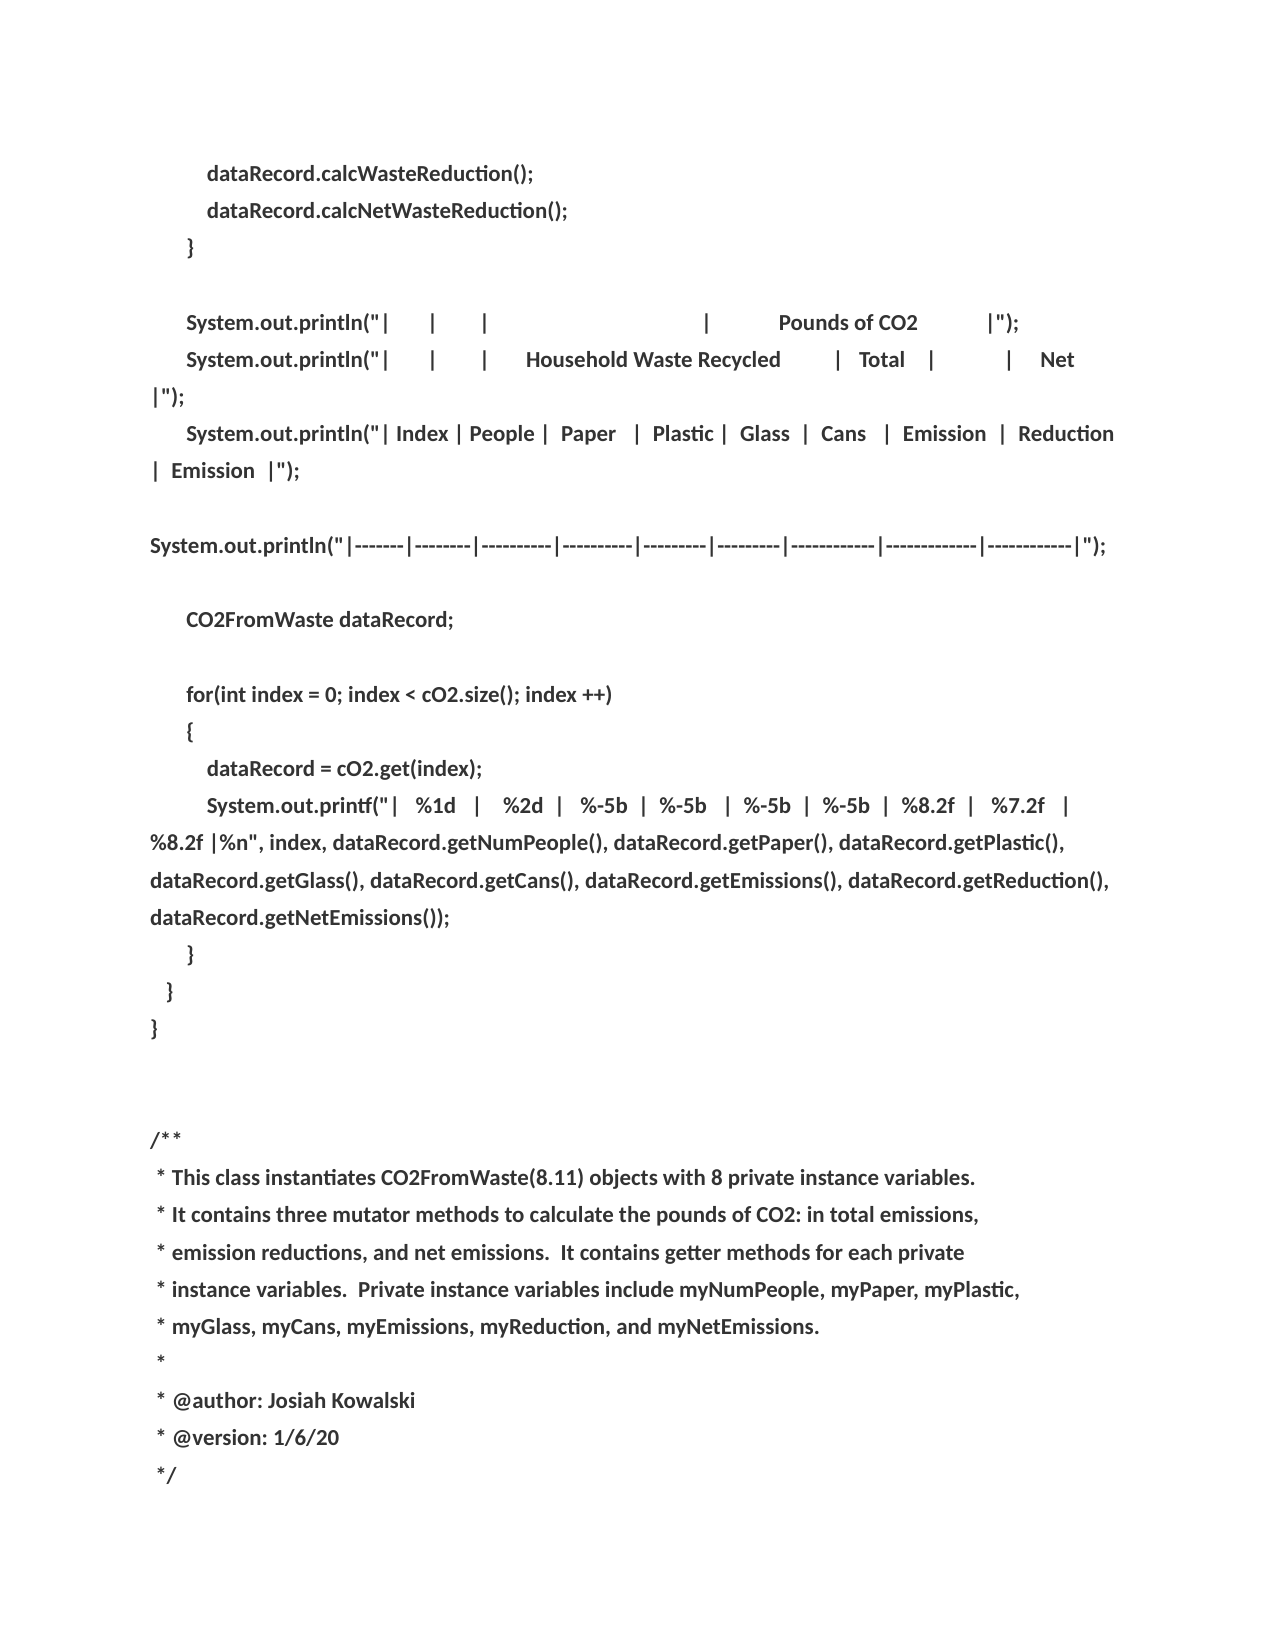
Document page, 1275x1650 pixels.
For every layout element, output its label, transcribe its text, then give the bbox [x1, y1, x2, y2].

text } [150, 1005, 1125, 1042]
text * It contains three mutator methods to calculate the pounds of CO2: in total emissions, [150, 1191, 1125, 1228]
text System.out.println("| | | Household Waste Recycled | Total | | Net |"); [150, 336, 1125, 410]
text for(int index = 0; index < cO2.size(); index ++) [150, 671, 1125, 708]
text System.out.println("| Index | People | Paper | Plastic | Glass | Cans | Emission | Reduction | Emission |"); [150, 410, 1125, 485]
text * This class instantiates CO2FromWaste(8.11) objects with 8 private instance variables. [150, 1154, 1125, 1191]
text dataRecord.calcWasteReduction(); [150, 150, 1125, 187]
text dataRecord.calcNetWasteReduction(); [150, 187, 1125, 224]
text { [150, 708, 1125, 745]
text CO2FromWaste dataRecord; [150, 596, 1125, 633]
text dataRecord = cO2.get(index); [150, 745, 1125, 782]
text System.out.println("| | | | Pounds of CO2 |"); [150, 299, 1125, 336]
text * @version: 1/6/20 [150, 1414, 1125, 1452]
text * myGlass, myCans, myEmissions, myReduction, and myNetEmissions. [150, 1303, 1125, 1340]
text * instance variables. Private instance variables include myNumPeople, myPaper, myPlastic, [150, 1266, 1125, 1303]
text /** [150, 1117, 1125, 1154]
text * emission reductions, and net emissions. It contains getter methods for each private [150, 1228, 1125, 1266]
text * [150, 1340, 1125, 1377]
text System.out.println("|-------|--------|----------|----------|---------|---------|------------|-------------|------------|"); [150, 485, 1125, 559]
text System.out.printf("| %1d | %2d | %-5b | %-5b | %-5b | %-5b | %8.2f | %7.2f | %8.2f |%n", index, dataRecord.getNumPeople(), dataRecord.getPaper(), dataRecord.getPlastic(), dataRecord.getGlass(), dataRecord.getCans(), dataRecord.getEmissions(), dataRecord.getReduction(), dataRecord.getNetEmissions()); [150, 782, 1125, 931]
text * @author: Josiah Kowalski [150, 1377, 1125, 1414]
text } [150, 224, 1125, 262]
text } [150, 931, 1125, 968]
text } [150, 968, 1125, 1005]
text */ [150, 1452, 1125, 1489]
